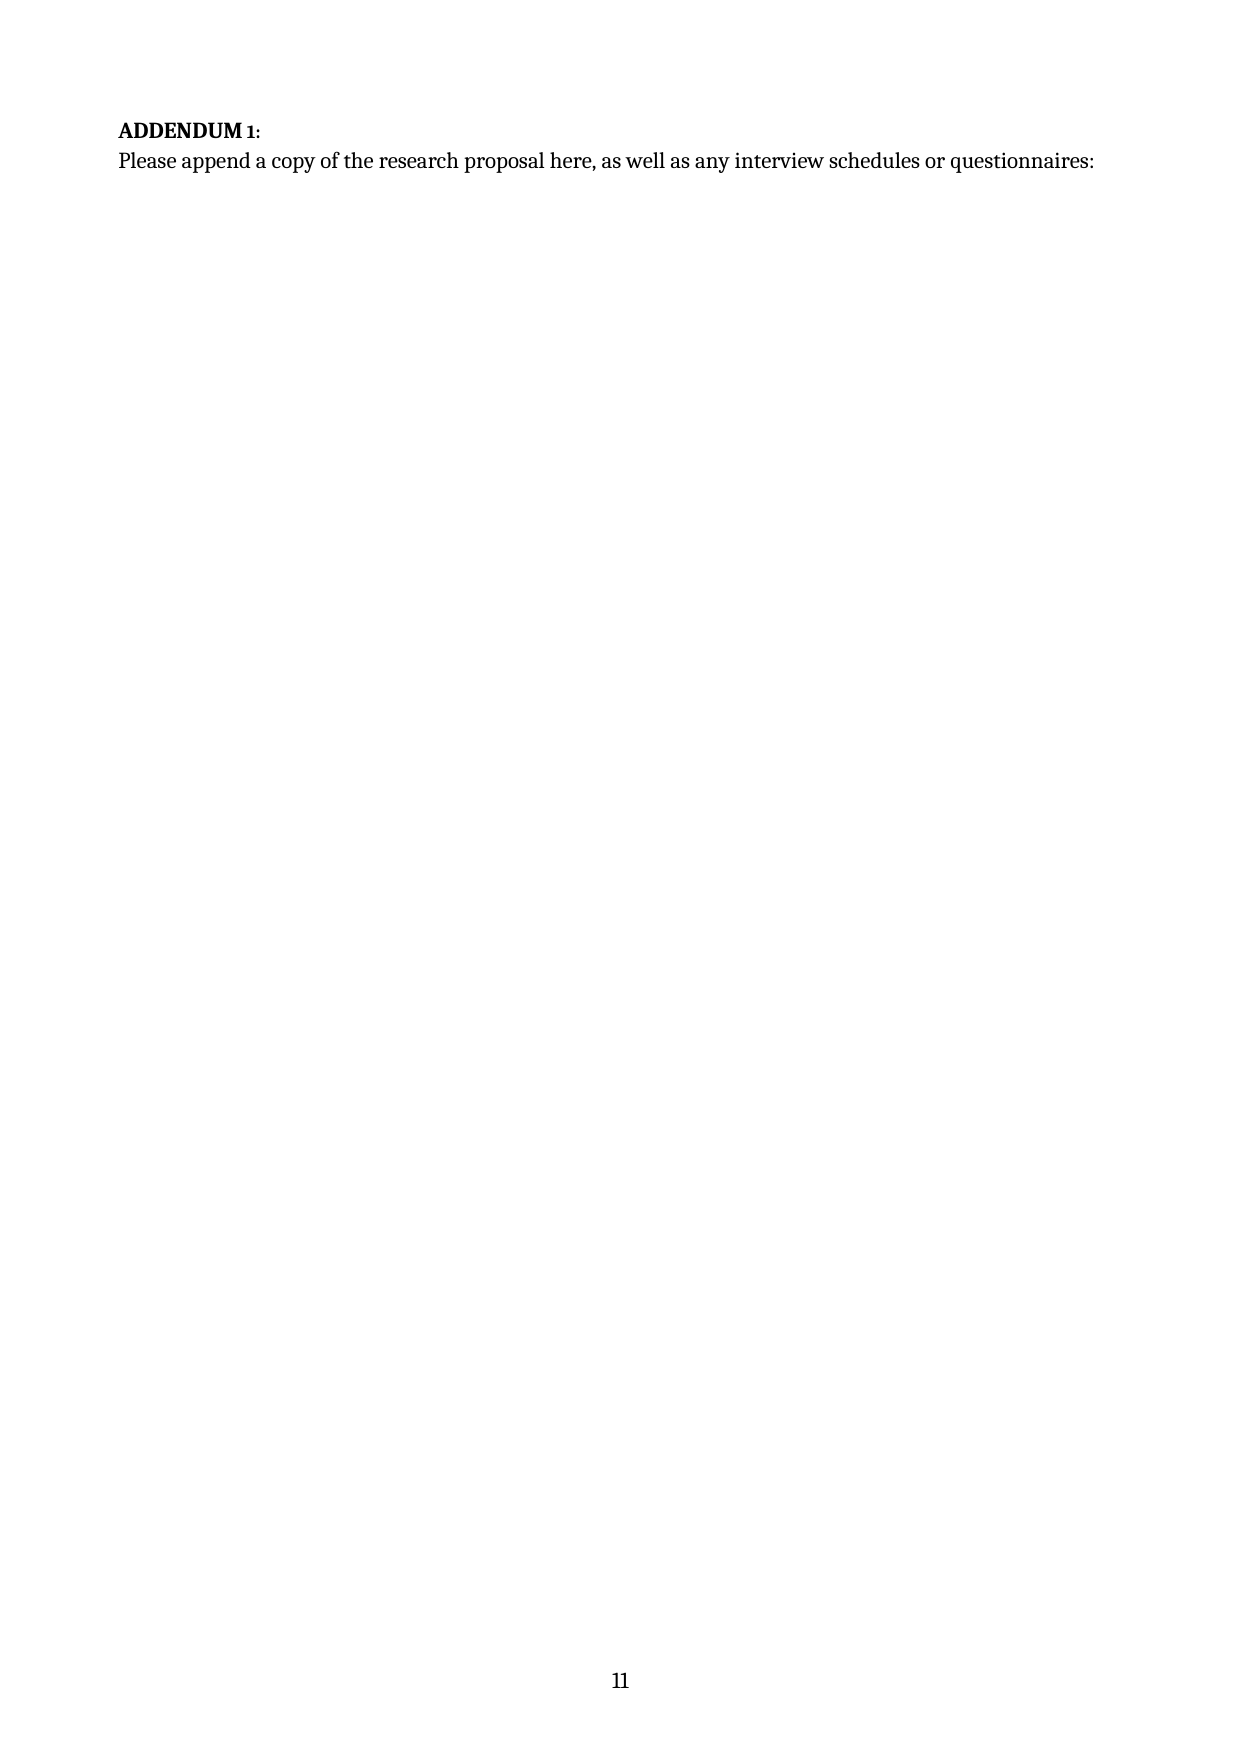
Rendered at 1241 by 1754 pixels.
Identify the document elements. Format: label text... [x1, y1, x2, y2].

text Please append a copy of the research proposal here, as well as any interview schedules or questionnaires: [118, 148, 1122, 175]
text ADDENDUM 1: [118, 118, 1122, 144]
